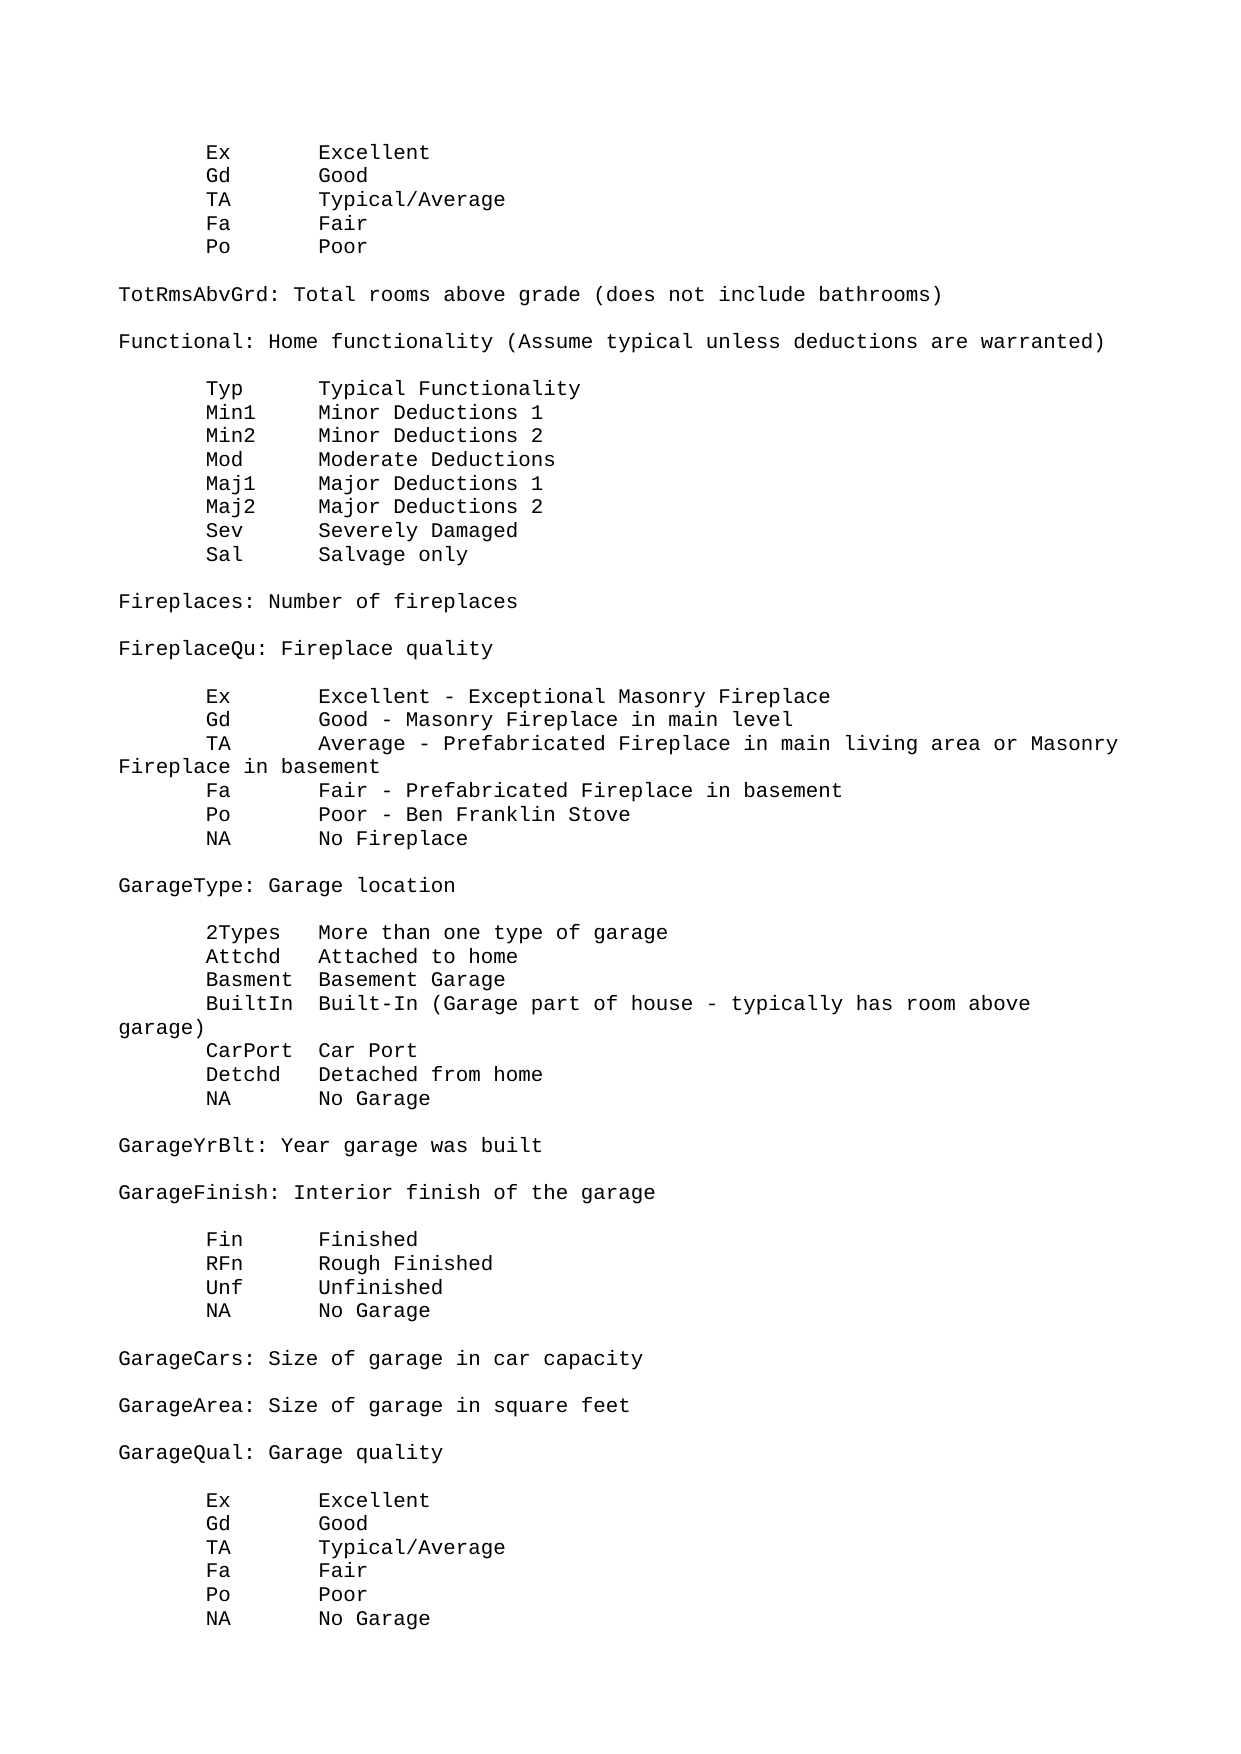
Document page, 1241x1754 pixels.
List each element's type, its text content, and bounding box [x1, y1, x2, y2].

text Unf Unfinished [118, 1277, 1122, 1300]
text TA Typical/Average [118, 189, 1122, 213]
text Gd Good - Masonry Fireplace in main level [118, 709, 1122, 733]
text RFn Rough Finished [118, 1253, 1122, 1277]
text Ex Excellent - Exceptional Masonry Fireplace [118, 686, 1122, 709]
text GarageFinish: Interior finish of the garage [118, 1182, 1122, 1206]
text Po Poor [118, 1584, 1122, 1608]
text GarageType: Garage location [118, 875, 1122, 898]
text Po Poor - Ben Franklin Stove [118, 804, 1122, 827]
text NA No Fireplace [118, 827, 1122, 851]
text CarPort Car Port [118, 1040, 1122, 1064]
text Maj1 Major Deductions 1 [118, 473, 1122, 496]
text Typ Typical Functionality [118, 378, 1122, 402]
text Ex Excellent [118, 1489, 1122, 1513]
text GarageArea: Size of garage in square feet [118, 1395, 1122, 1419]
text Fa Fair [118, 1561, 1122, 1584]
text Basment Basement Garage [118, 969, 1122, 993]
text Sev Severely Damaged [118, 520, 1122, 544]
text NA No Garage [118, 1608, 1122, 1631]
text Attchd Attached to home [118, 946, 1122, 969]
text Ex Excellent [118, 142, 1122, 165]
text GarageQual: Garage quality [118, 1442, 1122, 1466]
text Detchd Detached from home [118, 1064, 1122, 1088]
text Fa Fair - Prefabricated Fireplace in basement [118, 780, 1122, 804]
text Mod Moderate Deductions [118, 449, 1122, 473]
text TA Average - Prefabricated Fireplace in main living area or Masonry Fireplace in basement [118, 733, 1122, 780]
text GarageCars: Size of garage in car capacity [118, 1348, 1122, 1371]
text NA No Garage [118, 1300, 1122, 1324]
text GarageYrBlt: Year garage was built [118, 1135, 1122, 1158]
text Functional: Home functionality (Assume typical unless deductions are warranted) [118, 331, 1122, 354]
text Fin Finished [118, 1229, 1122, 1253]
text FireplaceQu: Fireplace quality [118, 638, 1122, 662]
text NA No Garage [118, 1088, 1122, 1111]
text Fireplaces: Number of fireplaces [118, 591, 1122, 615]
text Min1 Minor Deductions 1 [118, 402, 1122, 426]
text Fa Fair [118, 213, 1122, 236]
text TA Typical/Average [118, 1537, 1122, 1561]
text Gd Good [118, 165, 1122, 189]
text BuiltIn Built-In (Garage part of house - typically has room above garage) [118, 993, 1122, 1040]
text Maj2 Major Deductions 2 [118, 496, 1122, 520]
text TotRmsAbvGrd: Total rooms above grade (does not include bathrooms) [118, 284, 1122, 307]
text Min2 Minor Deductions 2 [118, 426, 1122, 449]
text 2Types More than one type of garage [118, 922, 1122, 946]
text Po Poor [118, 236, 1122, 260]
text Gd Good [118, 1513, 1122, 1537]
text Sal Salvage only [118, 544, 1122, 567]
